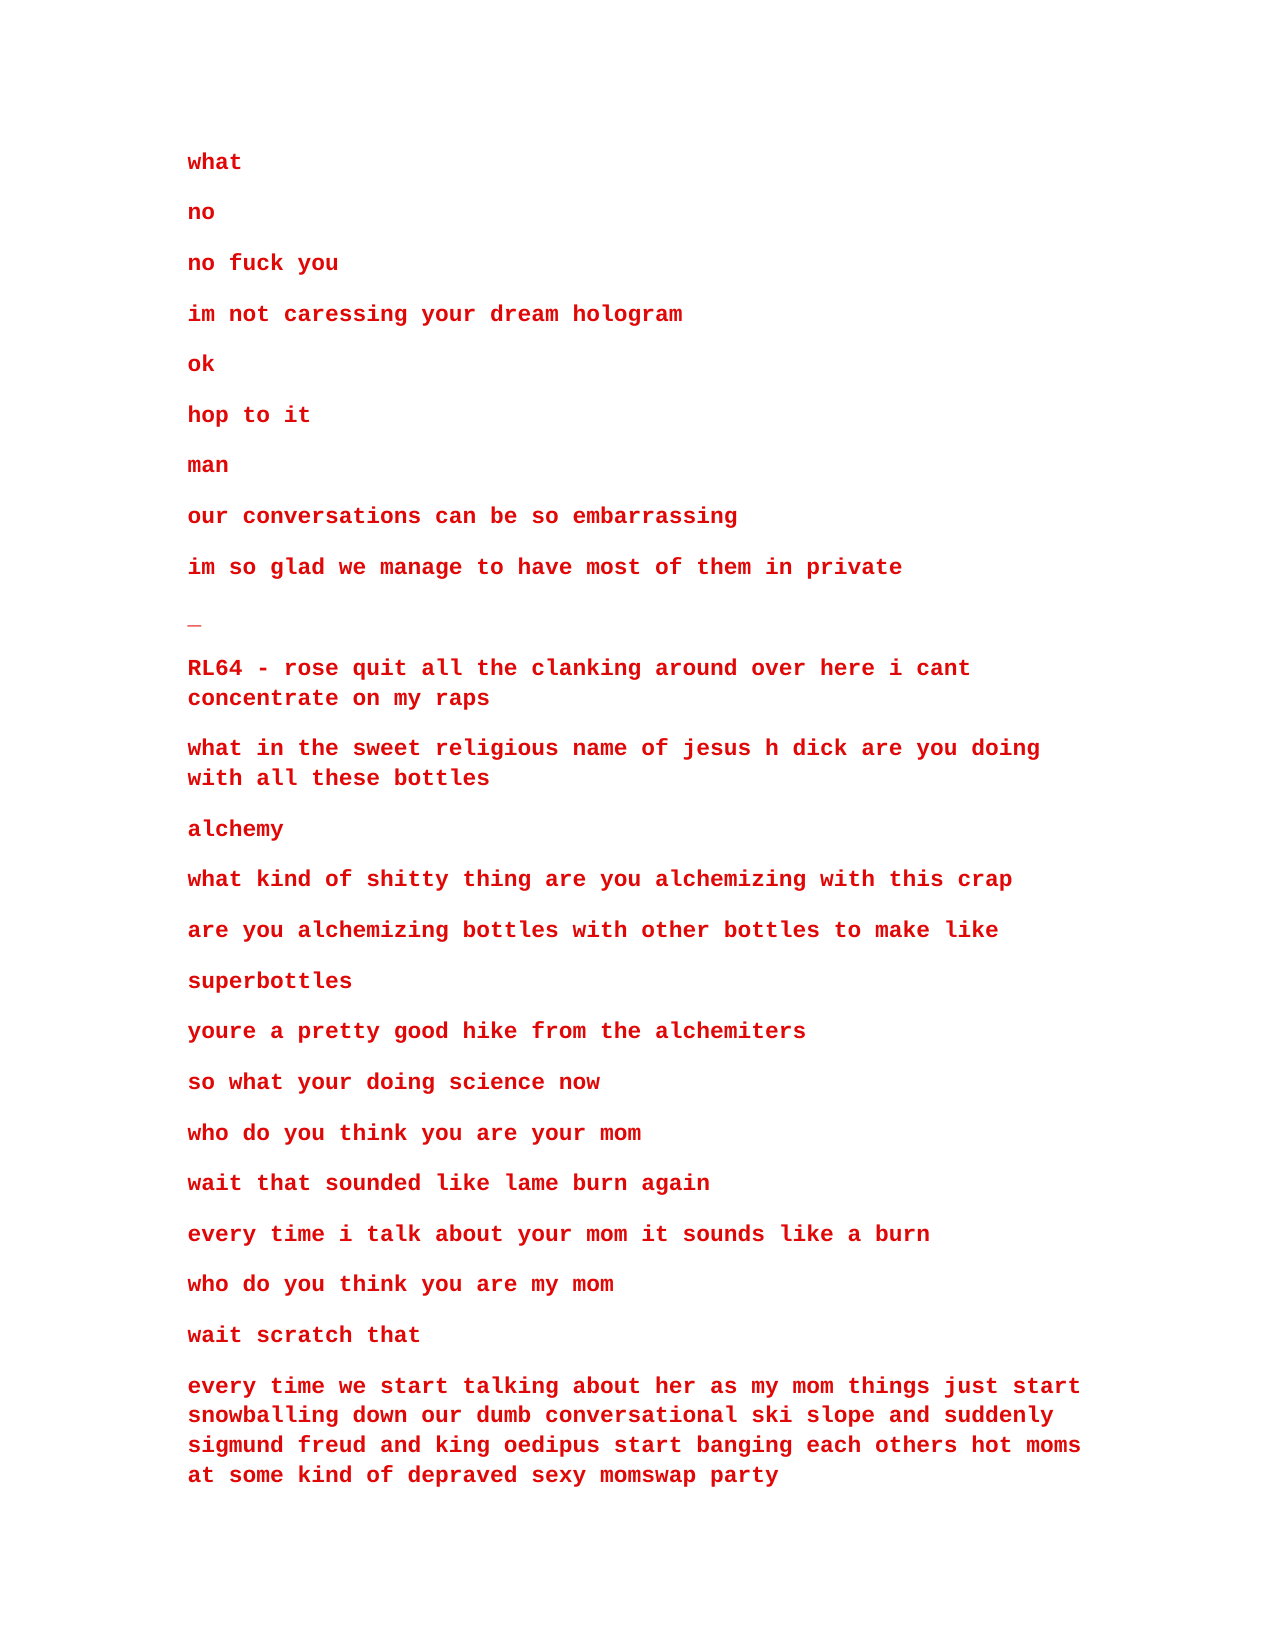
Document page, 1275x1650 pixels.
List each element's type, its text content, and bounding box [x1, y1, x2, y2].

text wait that sounded like lame burn again [187, 1171, 1087, 1197]
text what in the sweet religious name of jesus h dick are you doing with all these bottles [187, 737, 1087, 792]
text im not caressing your dream hologram [187, 302, 1087, 328]
text alchemy [187, 817, 1087, 843]
text what kind of shitty thing are you alchemizing with this crap [187, 868, 1087, 894]
text every time we start talking about her as my mom things just start snowballing down our dumb conversational ski slope and suddenly sigmund freud and king oedipus start banging each others hot moms at some kind of depraved sexy momswap party [187, 1374, 1087, 1489]
text superbottles [187, 969, 1087, 995]
text youre a pretty good hike from the alchemiters [187, 1019, 1087, 1046]
text our conversations can be so embarrassing [187, 504, 1087, 530]
text ok [187, 352, 1087, 378]
text no fuck you [187, 251, 1087, 277]
text who do you think you are your mom [187, 1121, 1087, 1147]
text what [187, 150, 1087, 176]
text so what your doing science now [187, 1070, 1087, 1096]
text _ [187, 606, 1087, 632]
text RL64 - rose quit all the clanking around over here i cant concentrate on my raps [187, 656, 1087, 712]
text who do you think you are my mom [187, 1273, 1087, 1299]
text no [187, 201, 1087, 227]
text wait scratch that [187, 1323, 1087, 1349]
text im so glad we manage to have most of them in private [187, 555, 1087, 581]
text hop to it [187, 403, 1087, 429]
text are you alchemizing bottles with other bottles to make like [187, 918, 1087, 944]
text every time i talk about your mom it sounds like a burn [187, 1222, 1087, 1248]
text man [187, 454, 1087, 480]
